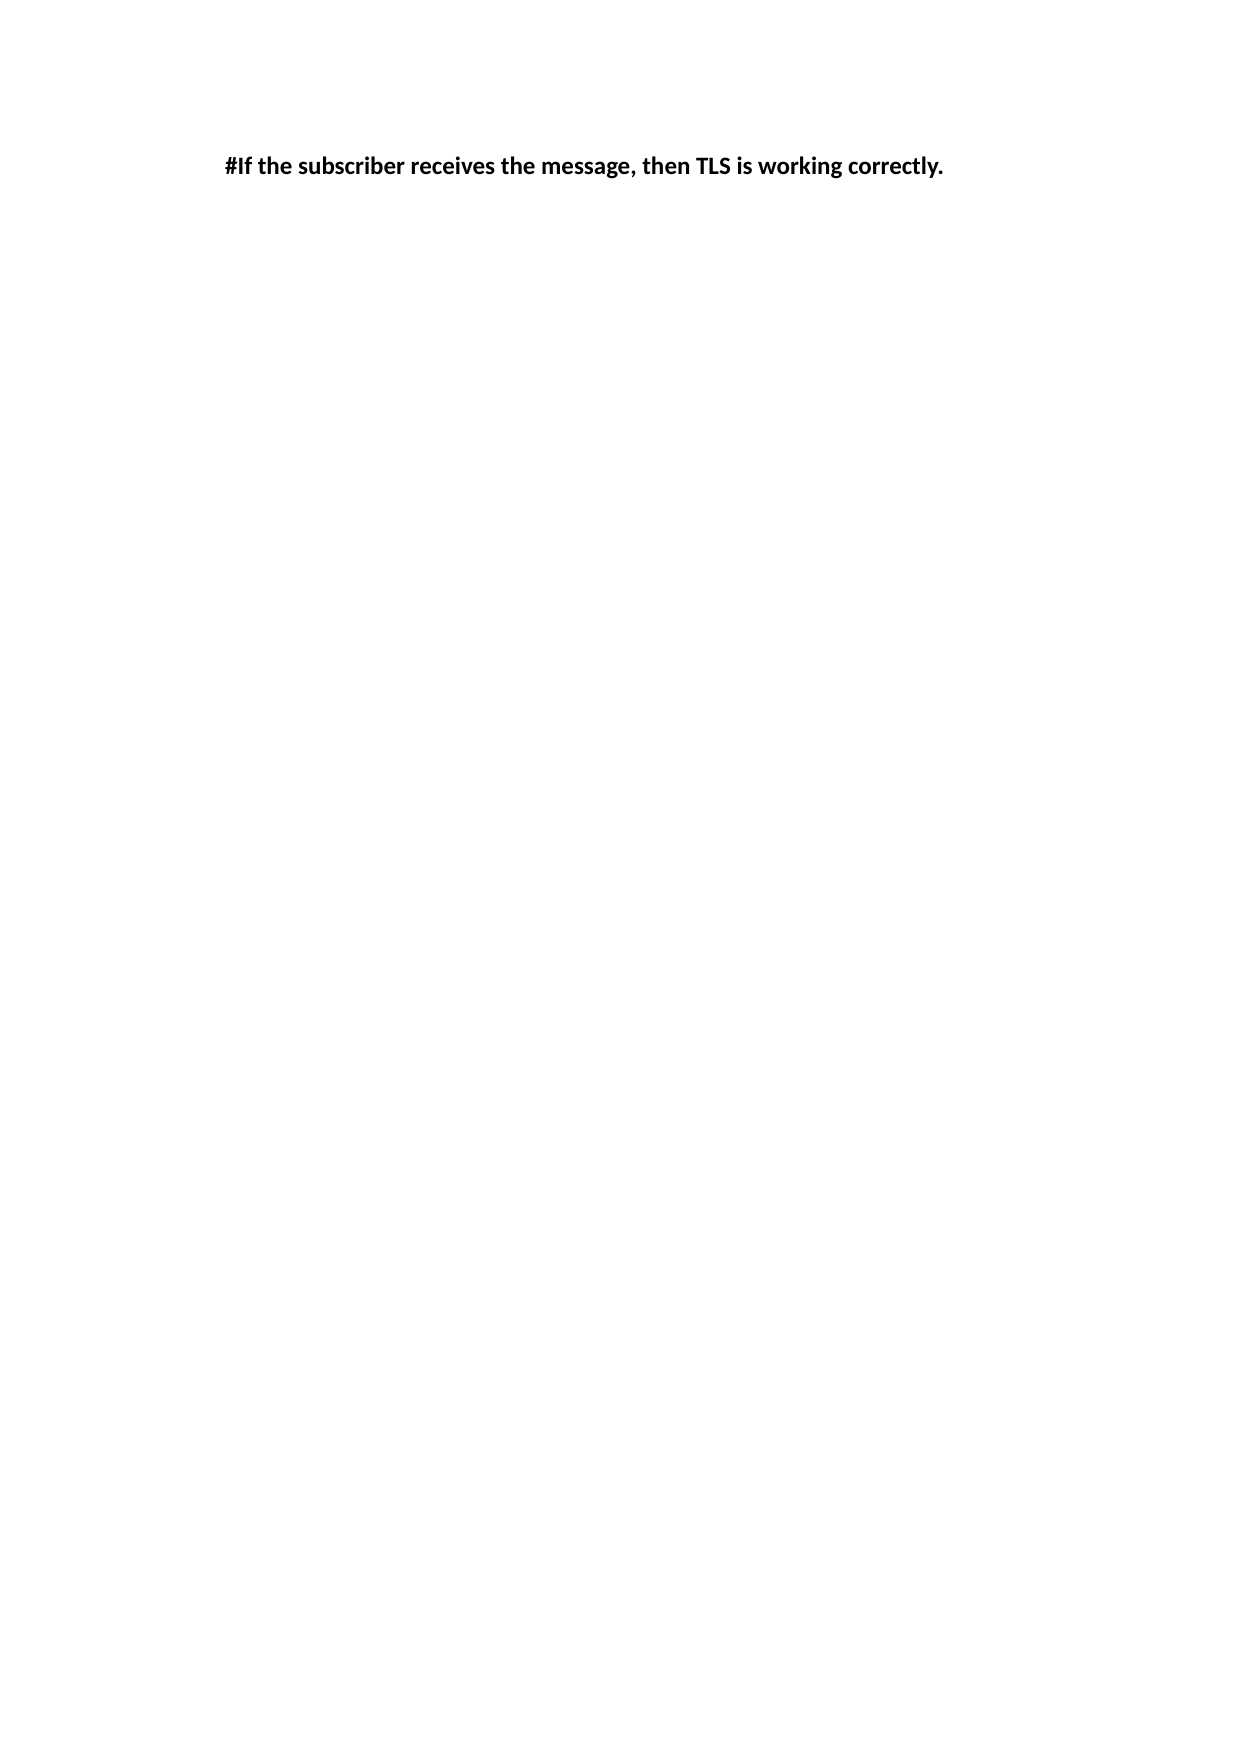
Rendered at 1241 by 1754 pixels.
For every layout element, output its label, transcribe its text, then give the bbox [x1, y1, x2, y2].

list #If the subscriber receives the message, then TLS is working correctly. [225, 150, 1090, 181]
